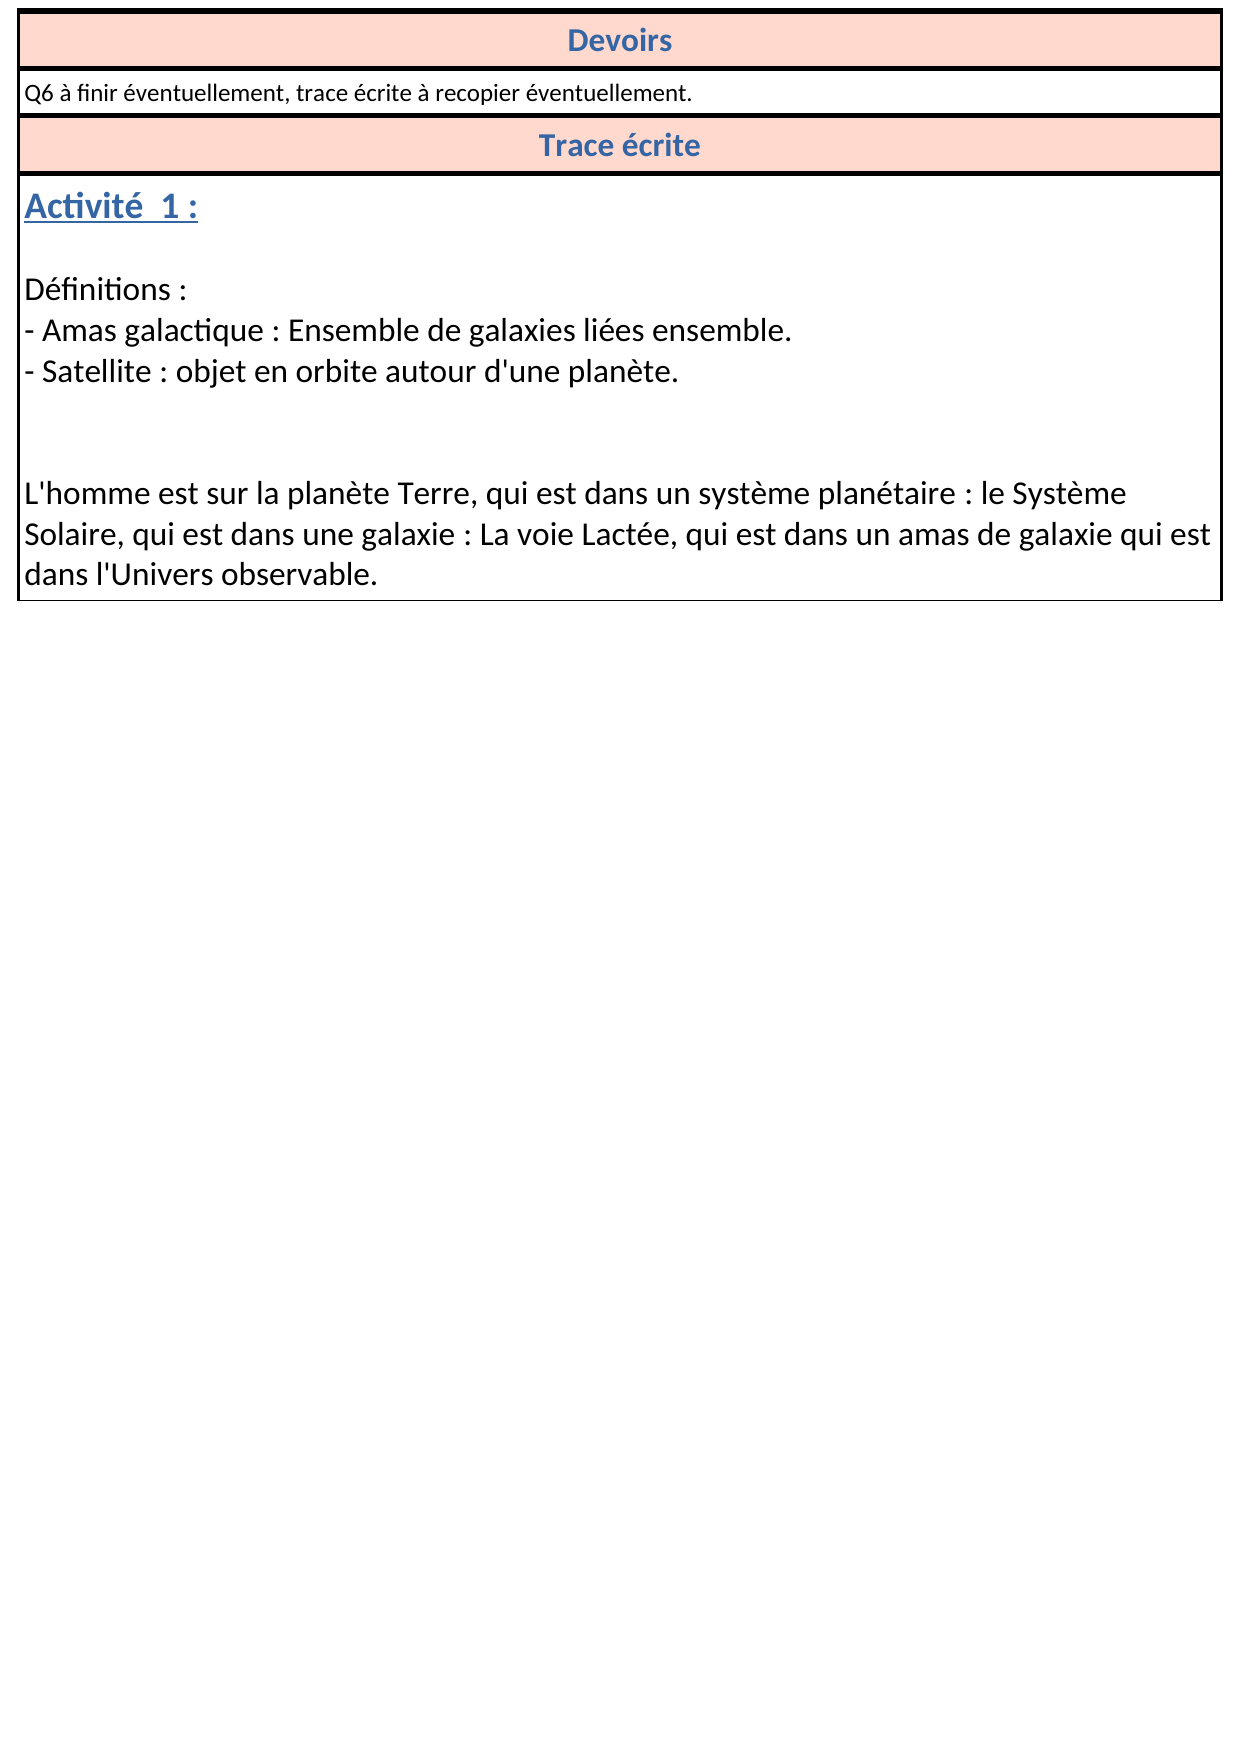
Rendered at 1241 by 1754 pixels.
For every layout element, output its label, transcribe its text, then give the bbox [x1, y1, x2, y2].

table_cell Activité 1 : Définitions : - Amas galactique : Ensemble de galaxies liées ensemble. - Satellite : objet en orbite autour d'une planète. L'homme est sur la planète Terre, qui est dans un système planétaire : le Système Solaire, qui est dans une galaxie : La voie Lactée, qui est dans un amas de galaxie qui est dans l'Univers observable. [20, 176, 1220, 600]
table_cell Devoirs [20, 14, 1220, 66]
table_cell Trace écrite [20, 118, 1220, 171]
table_cell Q6 à finir éventuellement, trace écrite à recopier éventuellement. [20, 71, 1220, 113]
